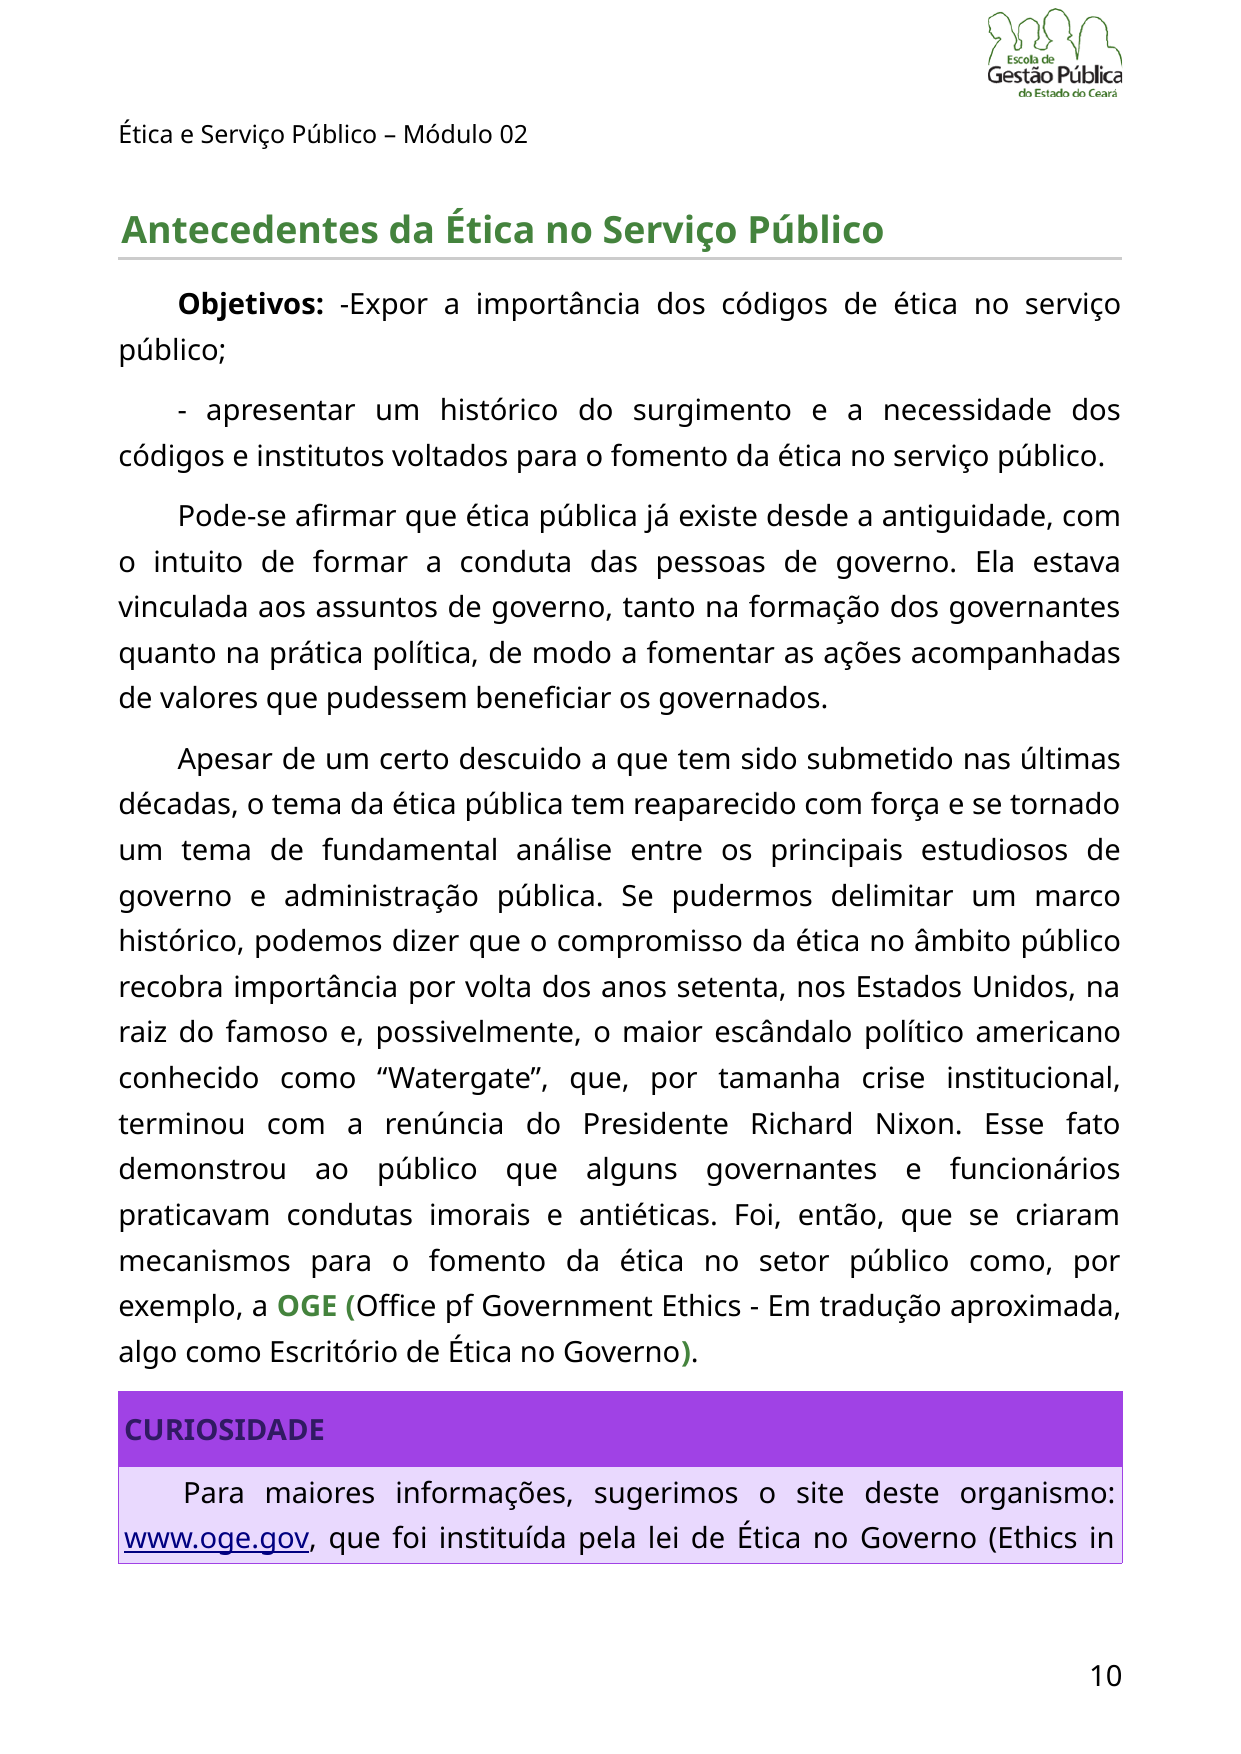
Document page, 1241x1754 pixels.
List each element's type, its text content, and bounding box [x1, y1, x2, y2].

text Objetivos: -Expor a importância dos códigos de ética no serviço público; [118, 284, 1122, 369]
table_cell Para maiores informações, sugerimos o site deste organismo: www.oge.gov, que foi instituída pela lei de Ética no Governo (Ethics in [119, 1467, 1122, 1563]
text Apesar de um certo descuido a que tem sido submetido nas últimas décadas, o tema da ética pública tem reaparecido com força e se tornado um tema de fundamental análise entre os principais estudiosos de governo e administração pública. Se pudermos delimitar um marco histórico, podemos dizer que o compromisso da ética no âmbito público recobra importância por volta dos anos setenta, nos Estados Unidos, na raiz do famoso e, possivelmente, o maior escândalo político americano conhecido como “Watergate”, que, por tamanha crise institucional, terminou com a renúncia do Presidente Richard Nixon. Esse fato demonstrou ao público que alguns governantes e funcionários praticavam condutas imorais e antiéticas. Foi, então, que se criaram mecanismos para o fomento da ética no setor público como, por exemplo, a OGE (Office pf Government Ethics - Em tradução aproximada, algo como Escritório de Ética no Governo). [118, 738, 1122, 1371]
text - apresentar um histórico do surgimento e a necessidade dos códigos e institutos voltados para o fomento da ética no serviço público. [118, 389, 1122, 475]
table_header CURIOSIDADE [119, 1392, 1122, 1466]
picture [118, 8, 1123, 97]
subtitle Antecedentes da Ética no Serviço Público [118, 200, 1122, 257]
text Pode-se afirmar que ética pública já existe desde a antiguidade, com o intuito de formar a conduta das pessoas de governo. Ela estava vinculada aos assuntos de governo, tanto na formação dos governantes quanto na prática política, de modo a fomentar as ações acompanhadas de valores que pudessem beneficiar os governados. [118, 495, 1122, 717]
